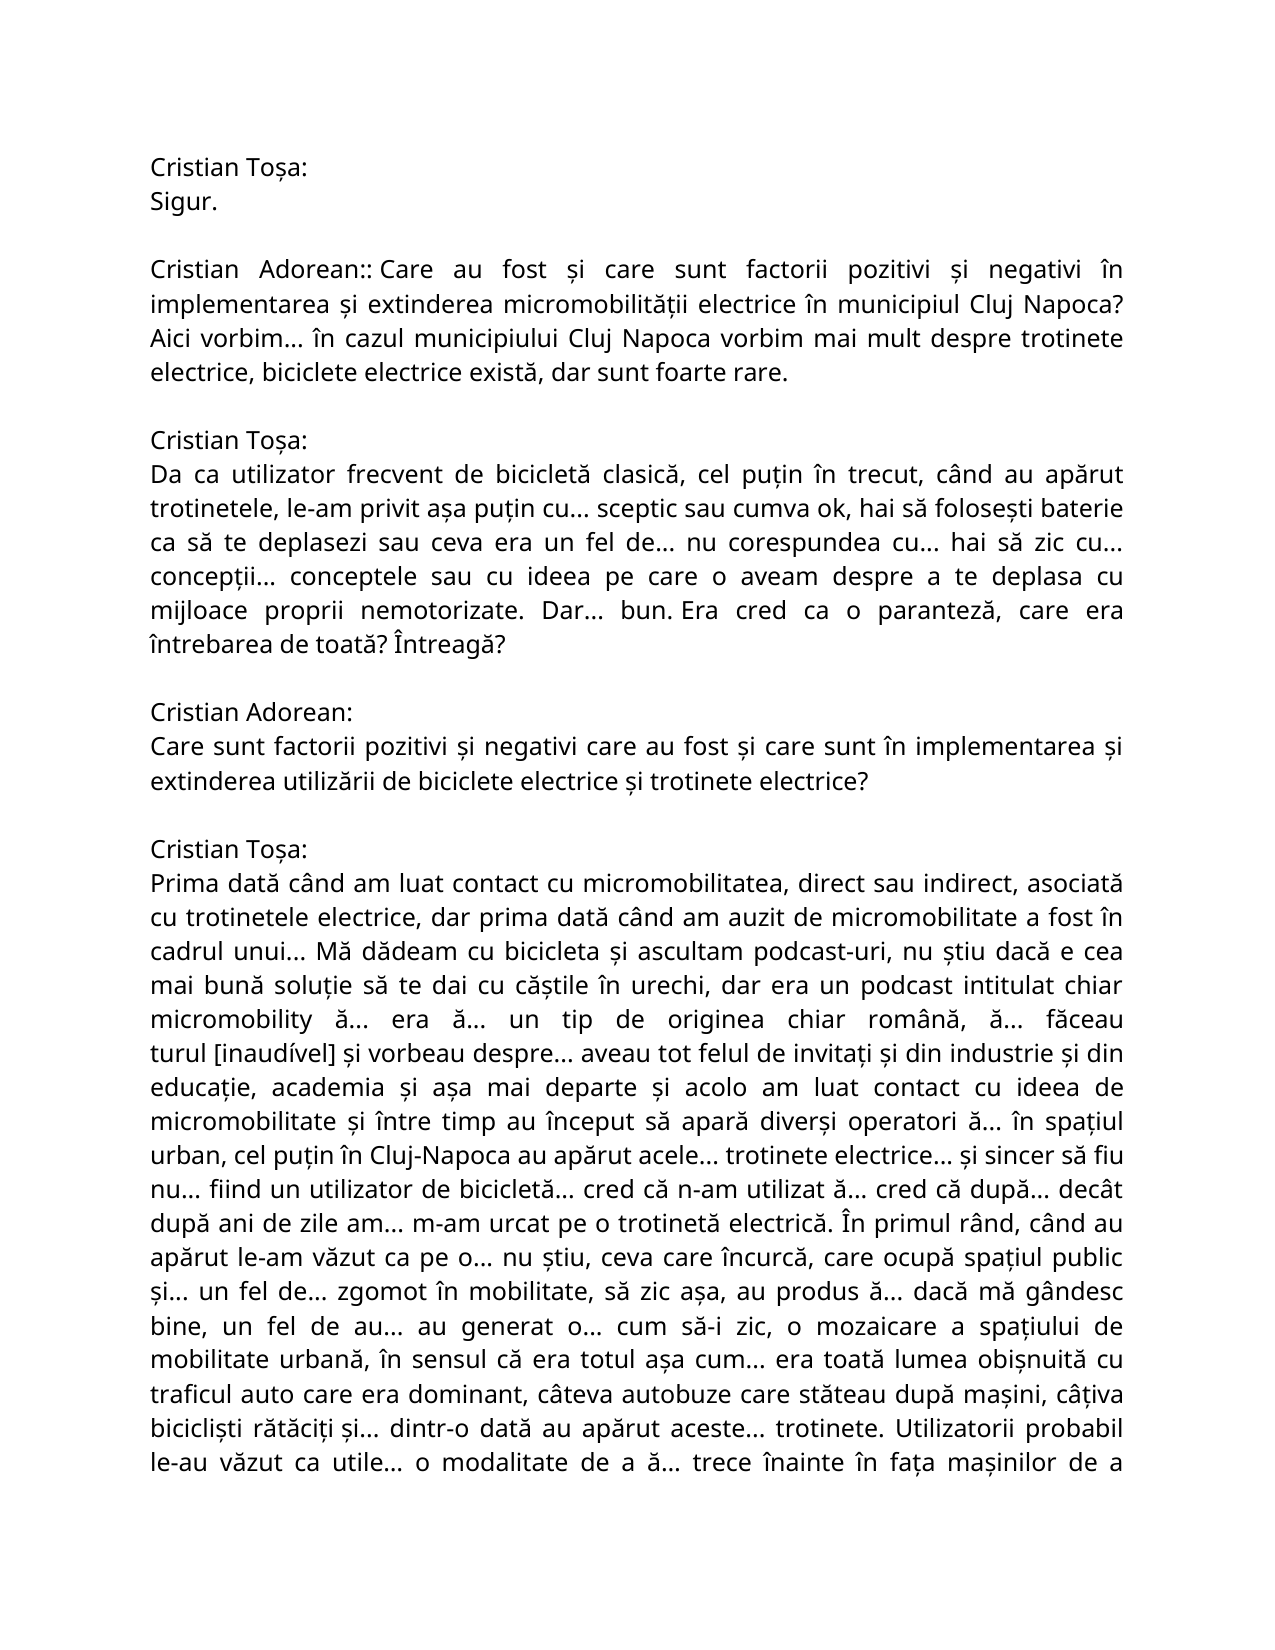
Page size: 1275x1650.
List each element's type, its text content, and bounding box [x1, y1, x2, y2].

text Sigur. [150, 184, 1125, 218]
text Cristian Toșa: [150, 422, 1125, 457]
text Cristian Toșa: [150, 150, 1125, 184]
text Cristian Adorean: [150, 695, 1125, 729]
text Prima dată când am luat contact cu micromobilitatea, direct sau indirect, asociată cu trotinetele electrice, dar prima dată când am auzit de micromobilitate a fost în cadrul unui... Mă dădeam cu bicicleta și ascultam podcast-uri, nu știu dacă e cea mai bună soluție să te dai cu căștile în urechi, dar era un podcast intitulat chiar micromobility ă... era ă... un tip de originea chiar română, ă... făceau turul [inaudível] și vorbeau despre... aveau tot felul de invitați și din industrie și din educație, academia și așa mai departe și acolo am luat contact cu ideea de micromobilitate și între timp au început să apară diverși operatori ă... în spațiul urban, cel puțin în Cluj-Napoca au apărut acele... trotinete electrice... și sincer să fiu nu... fiind un utilizator de bicicletă... cred că n-am utilizat ă... cred că după... decât după ani de zile am... m-am urcat pe o trotinetă electrică. În primul rând, când au apărut le-am văzut ca pe o... nu știu, ceva care încurcă, care ocupă spațiul public și... un fel de... zgomot în mobilitate, să zic așa, au produs ă... dacă mă gândesc bine, un fel de au... au generat o... cum să-i zic, o mozaicare a spațiului de mobilitate urbană, în sensul că era totul așa cum... era toată lumea obișnuită cu traficul auto care era dominant, câteva autobuze care stăteau după mașini, câțiva bicicliști rătăciți și... dintr-o dată au apărut aceste... trotinete. Utilizatorii probabil le-au văzut ca utile… o modalitate de a ă… trece înainte în fața mașinilor de a [150, 865, 1125, 1478]
text Cristian Adorean:: Care au fost și care sunt factorii pozitivi și negativi în implementarea și extinderea micromobilității electrice în municipiul Cluj Napoca? Aici vorbim... în cazul municipiului Cluj Napoca vorbim mai mult despre trotinete electrice, biciclete electrice există, dar sunt foarte rare. [150, 252, 1125, 388]
text Care sunt factorii pozitivi și negativi care au fost și care sunt în implementarea și extinderea utilizării de biciclete electrice și trotinete electrice? [150, 729, 1125, 797]
text Cristian Toșa: [150, 831, 1125, 865]
text Da ca utilizator frecvent de bicicletă clasică, cel puțin în trecut, când au apărut trotinetele, le-am privit așa puțin cu... sceptic sau cumva ok, hai să folosești baterie ca să te deplasezi sau ceva era un fel de... nu corespundea cu... hai să zic cu... concepții... conceptele sau cu ideea pe care o aveam despre a te deplasa cu mijloace proprii nemotorizate. Dar... bun. Era cred ca o paranteză, care era întrebarea de toată? Întreagă? [150, 457, 1125, 661]
